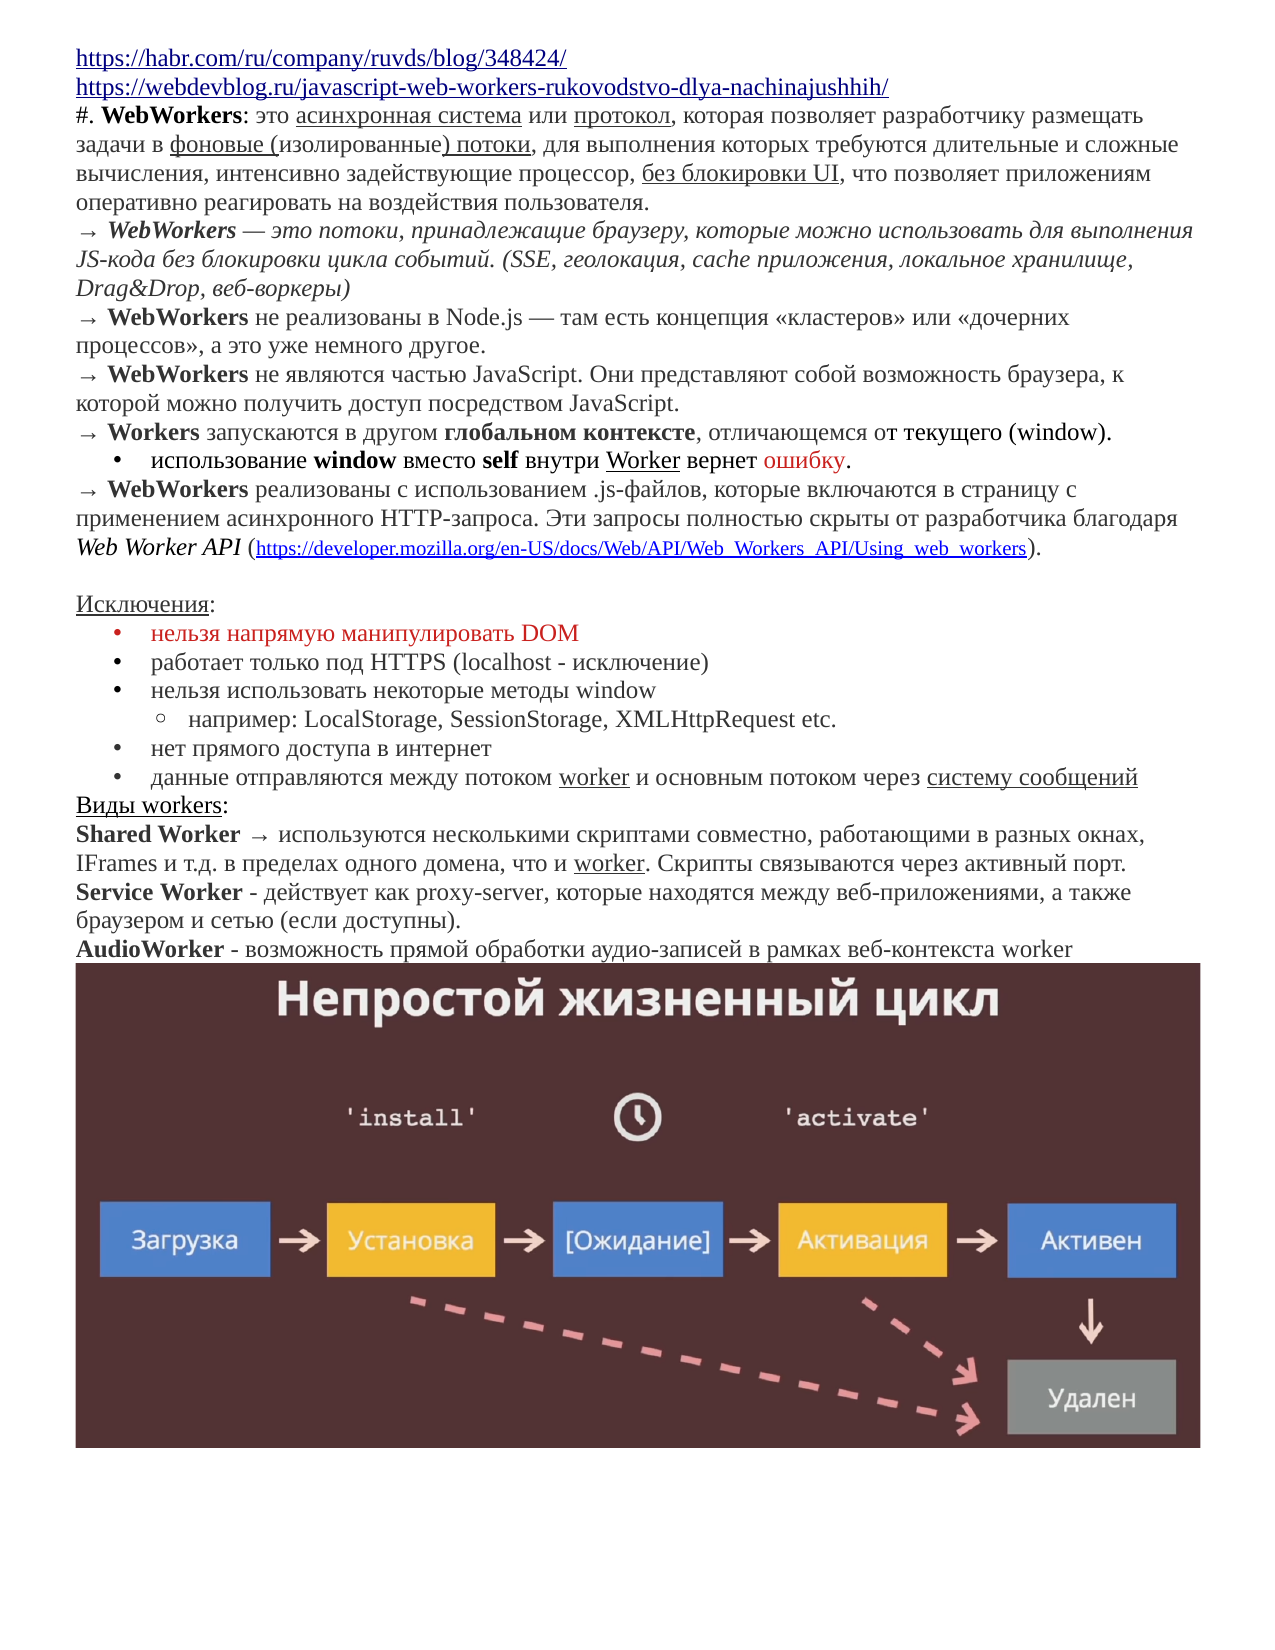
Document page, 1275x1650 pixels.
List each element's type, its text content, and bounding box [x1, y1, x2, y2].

text Shared Worker → используются несколькими скриптами совместно, работающими в разных окнах, IFrames и т.д. в пределах одного домена, что и worker. Скрипты связываются через активный порт. [76, 819, 1201, 877]
text → WebWorkers не являются частью JavaScript. Они представляют собой возможность браузера, к которой можно получить доступ посредством JavaScript. [76, 359, 1201, 417]
list использование window вместо self внутри Worker вернет ошибку. [113, 446, 1201, 474]
text → Workers запускаются в другом глобальном контексте, отличающемся от текущего (window). [76, 417, 1201, 446]
picture [75, 963, 1201, 1448]
text Виды workers: [76, 791, 1201, 819]
text #. WebWorkers: это асинхронная система или протокол, которая позволяет разработчику размещать задачи в фоновые (изолированные) потоки, для выполнения которых требуются длительные и сложные вычисления, интенсивно задействующие процессор, без блокировки UI, что позволяет приложениям оперативно реагировать на воздействия пользователя. [76, 101, 1201, 216]
list нельзя использовать некоторые методы window [113, 676, 1201, 704]
text → WebWorkers реализованы с использованием .js-файлов, которые включаются в страницу с применением асинхронного HTTP-запроса. Эти запросы полностью скрыты от разработчика благодаря Web Worker API (https://developer.mozilla.org/en-US/docs/Web/API/Web_Workers_API/Using_web_workers). [76, 474, 1201, 561]
text AudioWorker - возможность прямой обработки аудио-записей в рамках веб-контекста worker [76, 934, 1201, 963]
text https://webdevblog.ru/javascript-web-workers-rukovodstvo-dlya-nachinajushhih/ [76, 72, 1201, 101]
list работает только под HTTPS (localhost - исключение) [113, 647, 1201, 676]
text Исключения: [76, 589, 1201, 618]
text https://habr.com/ru/company/ruvds/blog/348424/ [76, 43, 1201, 72]
text Service Worker - действует как proxy-server, которые находятся между веб-приложениями, а также браузером и сетью (если доступны). [76, 877, 1201, 934]
list нельзя напрямую манипулировать DOM [113, 618, 1201, 647]
text → WebWorkers — это потоки, принадлежащие браузеру, которые можно использовать для выполнения JS-кода без блокировки цикла событий. (SSE, геолокация, cache приложения, локальное хранилище, Drag&Drop, веб-воркеры) [76, 216, 1201, 302]
list например: LocalStorage, SessionStorage, XMLHttpRequest etc. [151, 704, 1201, 733]
text → WebWorkers не реализованы в Node.js — там есть концепция «кластеров» или «дочерних процессов», а это уже немного другое. [76, 302, 1201, 359]
list нет прямого доступа в интернет [113, 733, 1201, 762]
list данные отправляются между потоком worker и основным потоком через систему сообщений [113, 762, 1201, 791]
